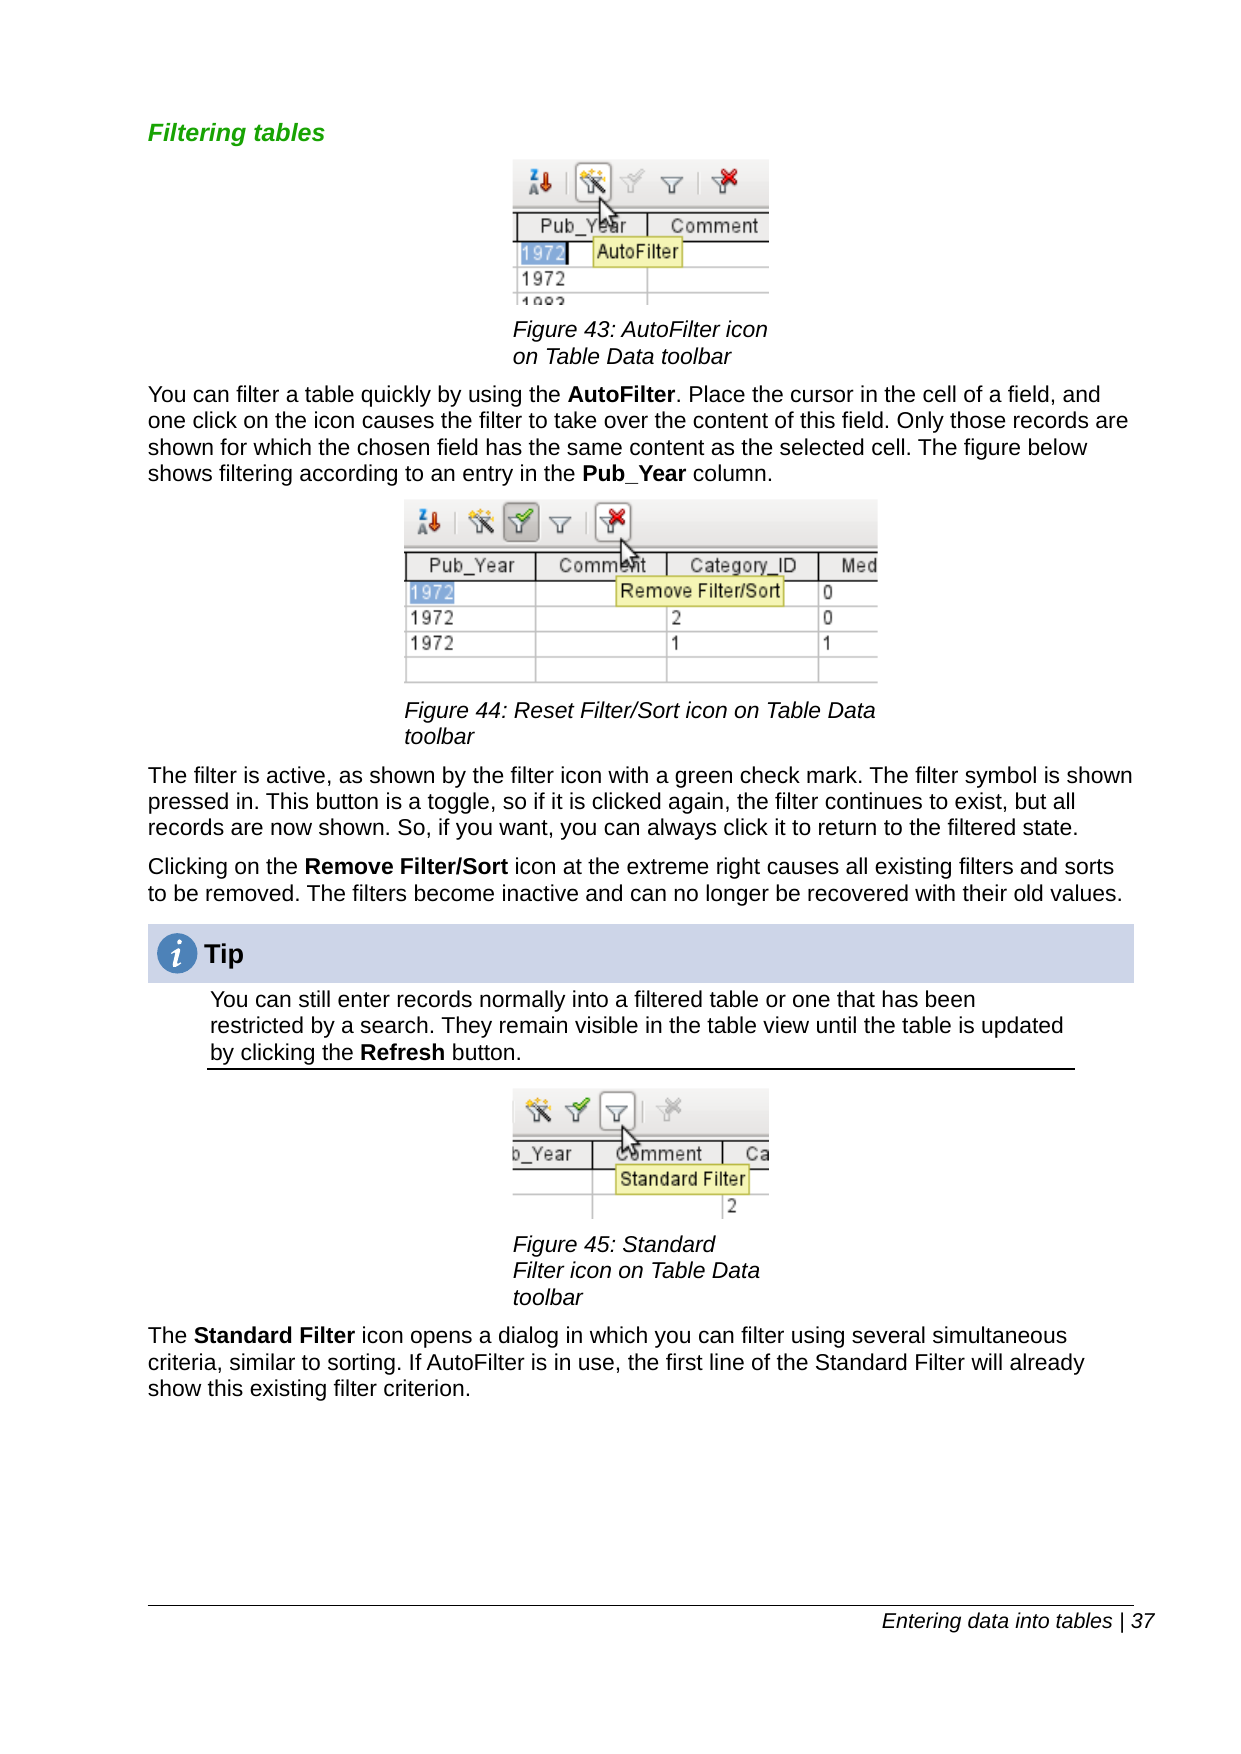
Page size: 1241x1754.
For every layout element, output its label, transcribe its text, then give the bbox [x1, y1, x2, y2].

text The filter is active, as shown by the filter icon with a green check mark. The filter symbol is shown pressed in. This button is a toggle, so if it is clicked again, the filter continues to exist, but all records are now shown. So, if you want, you can always click it to return to the filtered state. [148, 762, 1134, 841]
picture [512, 1087, 769, 1219]
text Clicking on the Remove Filter/Sort icon at the extreme right causes all existing filters and sorts to be removed. The filters become inactive and can no longer be recovered with their old values. [148, 853, 1134, 906]
picture [404, 498, 878, 685]
text The Standard Filter icon opens a dialog in which you can filter using several simultaneous criteria, similar to sorting. If AutoFilter is in use, the first line of the Standard Filter will already show this existing filter criterion. [148, 1322, 1134, 1401]
text You can filter a table quickly by using the AutoFilter. Place the cursor in the cell of a field, and one click on the icon causes the filter to take over the content of this field. Only those records are shown for which the chosen field has the same content as the selected cell. The figure below shows filtering according to an entry in the Pub_Year column. [148, 381, 1134, 486]
subtitle Filtering tables [148, 118, 1134, 147]
text Figure 44: Reset Filter/Sort icon on Table Data toolbar [404, 697, 877, 750]
text Figure 43: AutoFilter icon on Table Data toolbar [513, 316, 769, 369]
text You can still enter records normally into a filtered table or one that has been restricted by a search. They remain visible in the table view until the table is updated by clicking the Refresh button. [207, 983, 1075, 1068]
subtitle Tip [148, 924, 1134, 983]
picture [512, 158, 769, 305]
text Figure 45: Standard Filter icon on Table Data toolbar [513, 1231, 769, 1310]
